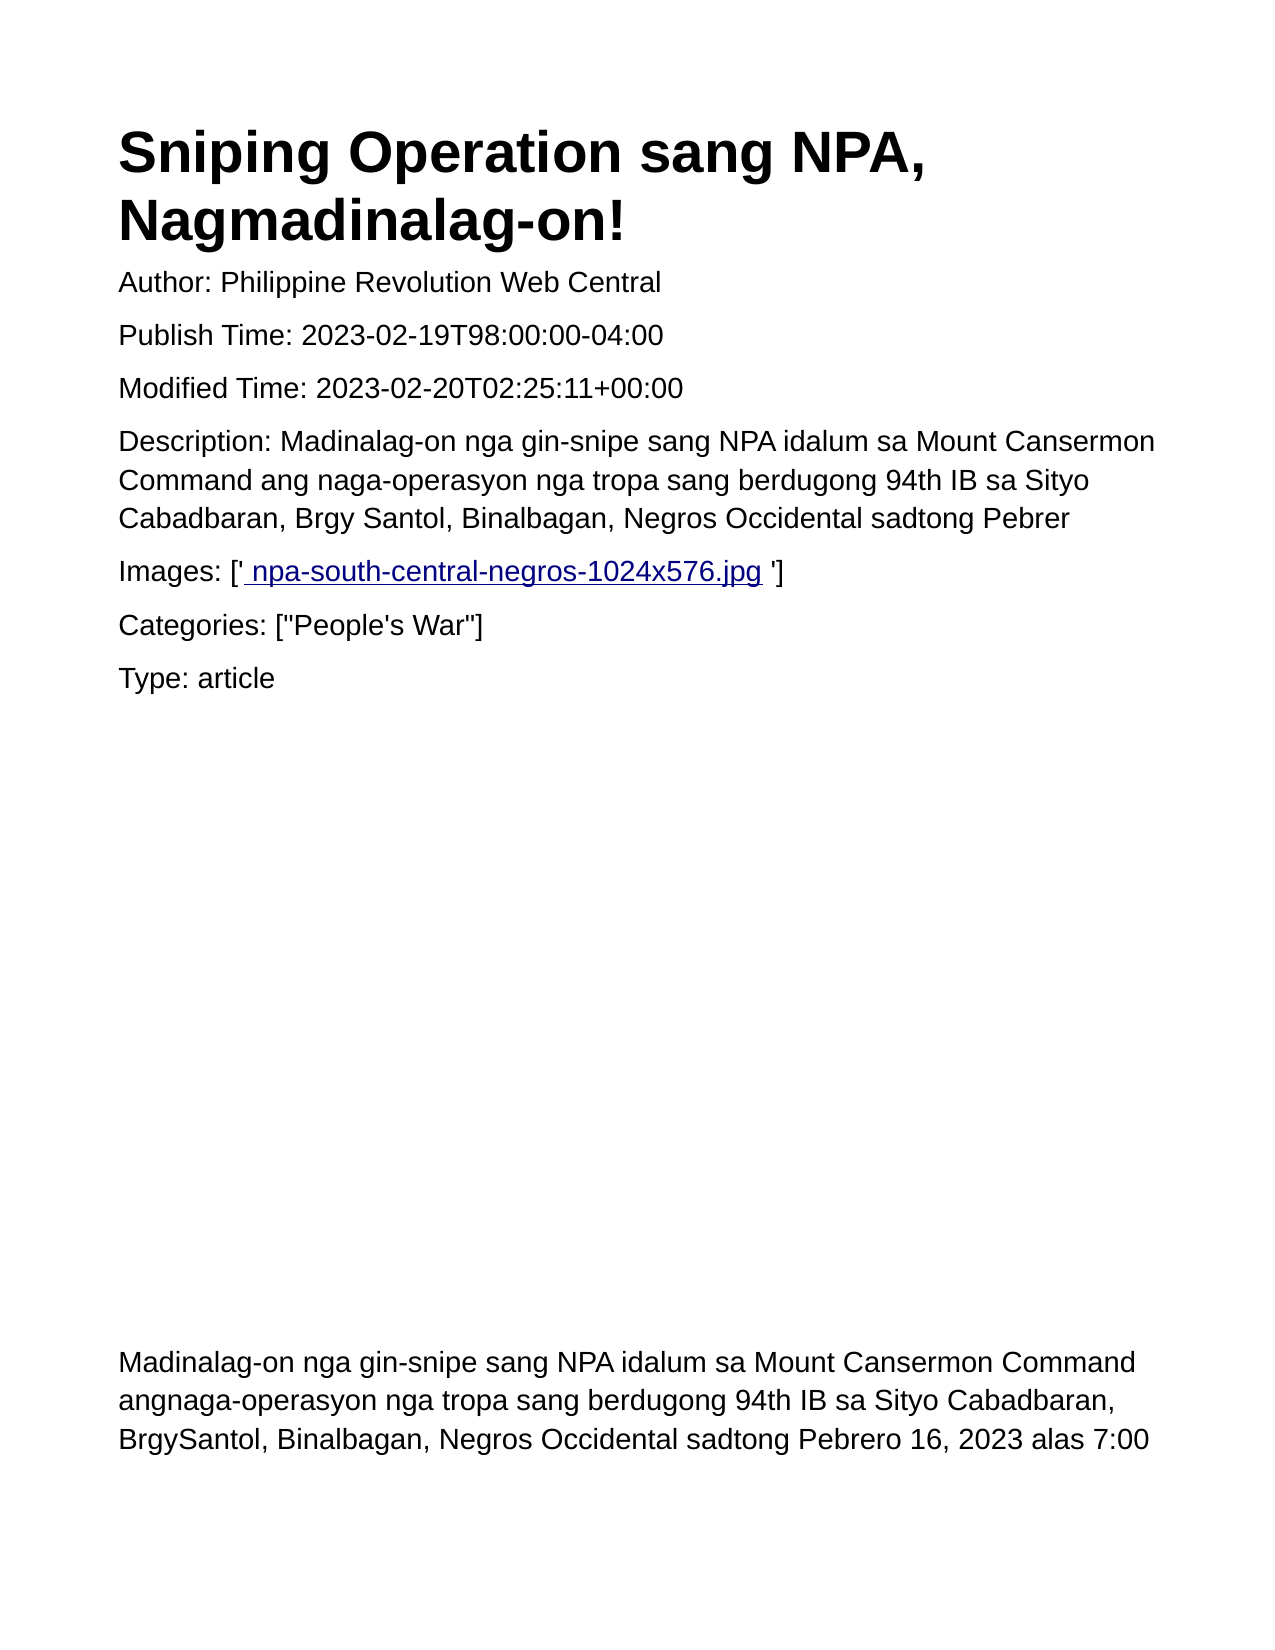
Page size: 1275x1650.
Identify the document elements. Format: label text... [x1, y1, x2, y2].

text Madinalag-on nga gin-snipe sang NPA idalum sa Mount Cansermon Command angnaga-operasyon nga tropa sang berdugong 94th IB sa Sityo Cabadbaran, BrgySantol, Binalbagan, Negros Occidental sadtong Pebrero 16, 2023 alas 7:00 [118, 1345, 1157, 1456]
text Type: article [118, 661, 1157, 694]
text Categories: ["People's War"] [118, 607, 1157, 641]
text Author: Philippine Revolution Web Central [118, 265, 1157, 298]
text Publish Time: 2023-02-19T98:00:00-04:00 [118, 318, 1157, 351]
subtitle Sniping Operation sang NPA, Nagmadinalag-on! [118, 118, 1157, 252]
text Images: [' npa-south-central-negros-1024x576.jpg '] [118, 554, 1157, 588]
text Modified Time: 2023-02-20T02:25:11+00:00 [118, 371, 1157, 404]
text Description: Madinalag-on nga gin-snipe sang NPA idalum sa Mount Cansermon Command ang naga-operasyon nga tropa sang berdugong 94th IB sa Sityo Cabadbaran, Brgy Santol, Binalbagan, Negros Occidental sadtong Pebrer [118, 424, 1157, 535]
